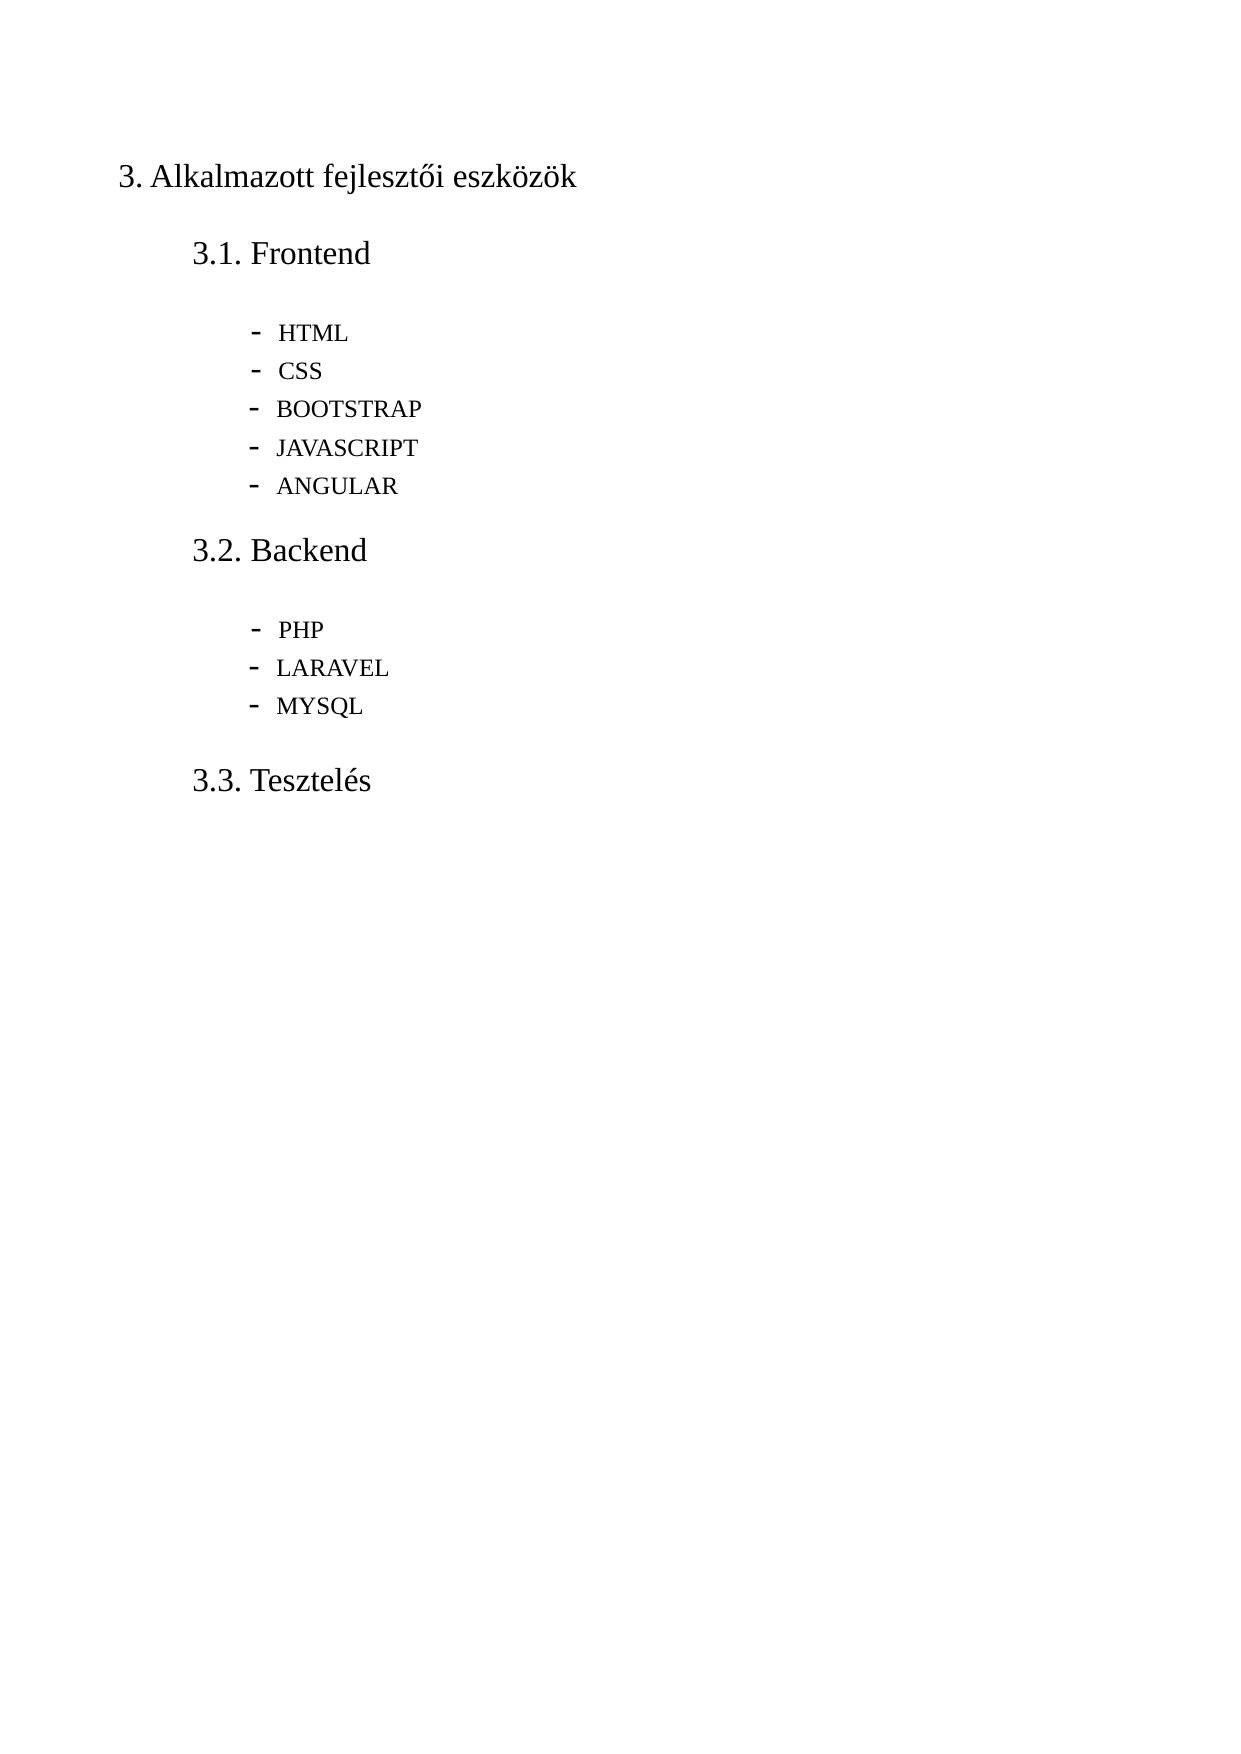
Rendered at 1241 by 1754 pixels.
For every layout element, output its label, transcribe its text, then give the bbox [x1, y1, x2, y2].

text - JAVASCRIPT [118, 425, 1122, 463]
text - HTML [118, 310, 1122, 348]
text - CSS [118, 348, 1122, 386]
text - LARAVEL [118, 645, 1122, 683]
text - MYSQL [118, 683, 1122, 722]
text - PHP [118, 607, 1122, 645]
text - ANGULAR [118, 463, 1122, 501]
text 3.1. Frontend [118, 233, 1122, 271]
text 3. Alkalmazott fejlesztői eszközök [118, 156, 1122, 195]
text - BOOTSTRAP [118, 386, 1122, 425]
text 3.3. Tesztelés [118, 760, 1122, 798]
text 3.2. Backend [118, 530, 1122, 568]
